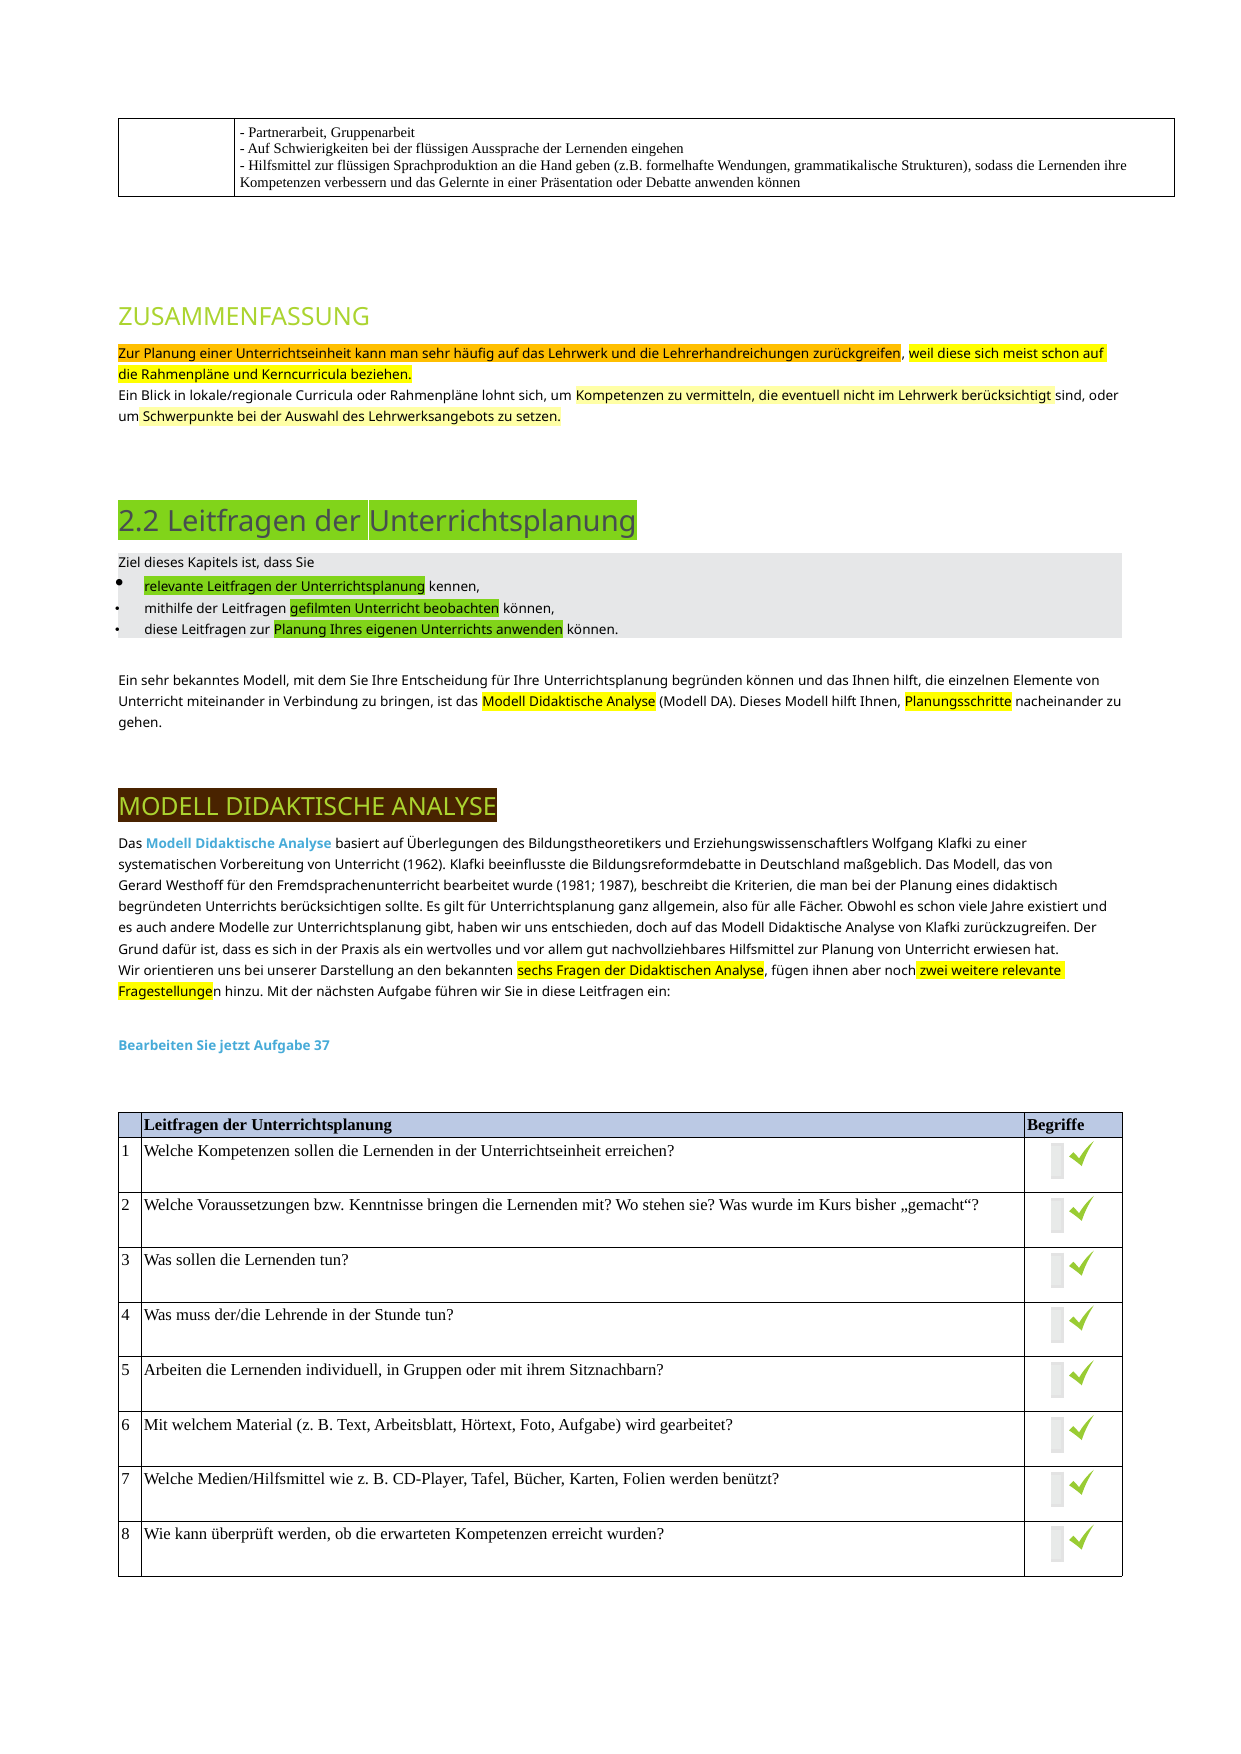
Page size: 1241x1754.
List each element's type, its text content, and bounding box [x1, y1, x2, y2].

table_cell [1025, 1412, 1122, 1466]
subtitle MODELL DIDAKTISCHE ANALYSE [118, 788, 1122, 822]
table_cell 1 [119, 1138, 141, 1192]
table_cell [1025, 1357, 1122, 1411]
text Zur Planung einer Unterrichtseinheit kann man sehr häufig auf das Lehrwerk und die Lehrerhandreichungen zurückgreifen, weil diese sich meist schon auf die Rahmenpläne und Kerncurricula beziehen. [118, 344, 1122, 383]
table_cell 4 [119, 1303, 141, 1356]
text Ziel dieses Kapitels ist, dass Sie [118, 552, 1122, 571]
subtitle 2.2 Leitfragen der Unterrichtsplanung [118, 500, 1122, 540]
text Bearbeiten Sie jetzt Aufgabe 37 [118, 1036, 1122, 1054]
table_cell 2 [119, 1193, 141, 1247]
table_cell [1025, 1193, 1122, 1247]
table_cell Mit welchem Material (z. B. Text, Arbeitsblatt, Hörtext, Foto, Aufgabe) wird gearbeitet? [142, 1412, 1024, 1466]
table_cell Welche Medien/Hilfsmittel wie z. B. CD-Player, Tafel, Bücher, Karten, Folien werden benützt? [142, 1467, 1024, 1521]
table_cell Welche Voraussetzungen bzw. Kenntnisse bringen die Lernenden mit? Wo stehen sie? Was wurde im Kurs bisher „gemacht“? [142, 1193, 1024, 1247]
text Wir orientieren uns bei unserer Darstellung an den bekannten sechs Fragen der Didaktischen Analyse, fügen ihnen aber noch zwei weitere relevante Fragestellungen hinzu. Mit der nächsten Aufgabe führen wir Sie in diese Leitfragen ein: [118, 961, 1122, 1000]
table_cell [1025, 1467, 1122, 1521]
table_cell 5 [119, 1357, 141, 1411]
table_cell 8 [119, 1522, 141, 1576]
table_cell - Partnerarbeit, Gruppenarbeit - Auf Schwierigkeiten bei der flüssigen Aussprache der Lernenden eingehen - Hilfsmittel zur flüssigen Sprachproduktion an die Hand geben (z.B. formelhafte Wendungen, grammatikalische Strukturen), sodass die Lernenden ihre Kompetenzen verbessern und das Gelernte in einer Präsentation oder Debatte anwenden können [235, 119, 1174, 196]
list mithilfe der Leitfragen gefilmten Unterricht beobachten können, [118, 596, 1122, 617]
text Ein sehr bekanntes Modell, mit dem Sie Ihre Entscheidung für Ihre Unterrichtsplanung begründen können und das Ihnen hilft, die einzelnen Elemente von Unterricht miteinander in Verbindung zu bringen, ist das Modell Didaktische Analyse (Modell DA). Dieses Modell hilft Ihnen, Planungsschritte nacheinander zu gehen. [118, 671, 1122, 732]
table_cell [1025, 1522, 1122, 1576]
table_cell Welche Kompetenzen sollen die Lernenden in der Unterrichtseinheit erreichen? [142, 1138, 1024, 1192]
table_cell 6 [119, 1412, 141, 1466]
table_header Begriffe [1025, 1113, 1122, 1137]
table_cell Wie kann überprüft werden, ob die erwarteten Kompetenzen erreicht wurden? [142, 1522, 1024, 1576]
list relevante Leitfragen der Unterrichtsplanung kennen, [118, 574, 1122, 596]
table_cell 3 [119, 1248, 141, 1302]
table_header Leitfragen der Unterrichtsplanung [142, 1113, 1024, 1137]
table_cell Was sollen die Lernenden tun? [142, 1248, 1024, 1302]
text Das Modell Didaktische Analyse basiert auf Überlegungen des Bildungstheoretikers und Erziehungswissenschaftlers Wolfgang Klafki zu einer systematischen Vorbereitung von Unterricht (1962). Klafki beeinflusste die Bildungsreformdebatte in Deutschland maßgeblich. Das Modell, das von Gerard Westhoff für den Fremdsprachenunterricht bearbeitet wurde (1981; 1987), beschreibt die Kriterien, die man bei der Planung eines didaktisch begründeten Unterrichts berücksichtigen sollte. Es gilt für Unterrichtsplanung ganz allgemein, also für alle Fächer. Obwohl es schon viele Jahre existiert und es auch andere Modelle zur Unterrichtsplanung gibt, haben wir uns entschieden, doch auf das Modell Didaktische Analyse von Klafki zurückzugreifen. Der Grund dafür ist, dass es sich in der Praxis als ein wertvolles und vor allem gut nachvollziehbares Hilfsmittel zur Planung von Unterricht erwiesen hat. [118, 834, 1122, 958]
table_cell [1025, 1248, 1122, 1302]
table_cell 7 [119, 1467, 141, 1521]
table_cell [119, 119, 234, 196]
table_cell [1025, 1303, 1122, 1356]
text Ein Blick in lokale/regionale Curricula oder Rahmenpläne lohnt sich, um Kompetenzen zu vermitteln, die eventuell nicht im Lehrwerk berücksichtigt sind, oder um Schwerpunkte bei der Auswahl des Lehrwerksangebots zu setzen. [118, 386, 1122, 426]
table_cell Was muss der/die Lehrende in der Stunde tun? [142, 1303, 1024, 1356]
table_header [119, 1113, 141, 1137]
list diese Leitfragen zur Planung Ihres eigenen Unterrichts anwenden können. [118, 617, 1122, 638]
subtitle ZUSAMMENFASSUNG [118, 298, 1122, 332]
table_cell Arbeiten die Lernenden individuell, in Gruppen oder mit ihrem Sitznachbarn? [142, 1357, 1024, 1411]
table_cell [1025, 1138, 1122, 1192]
